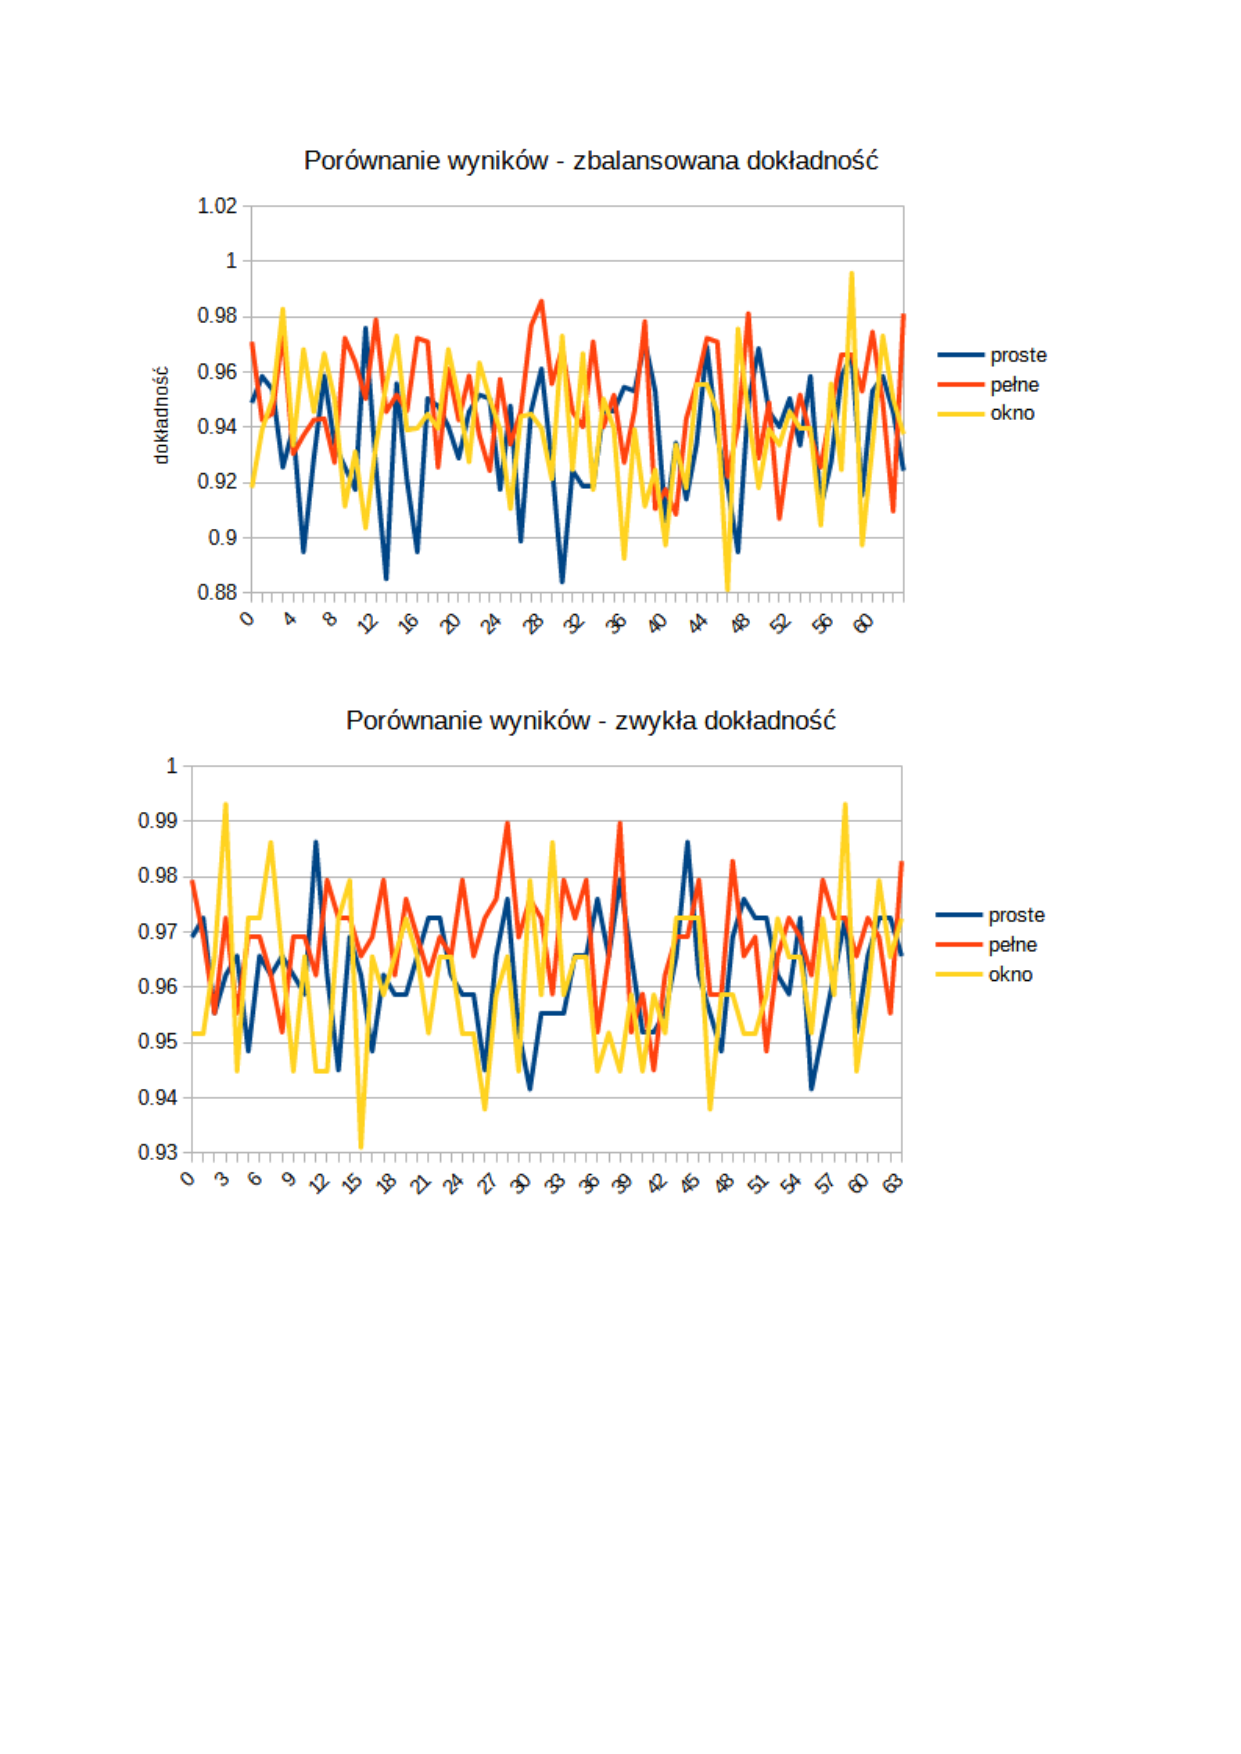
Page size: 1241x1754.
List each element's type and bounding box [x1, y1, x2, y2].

picture [118, 678, 1064, 1210]
picture [118, 118, 1065, 650]
